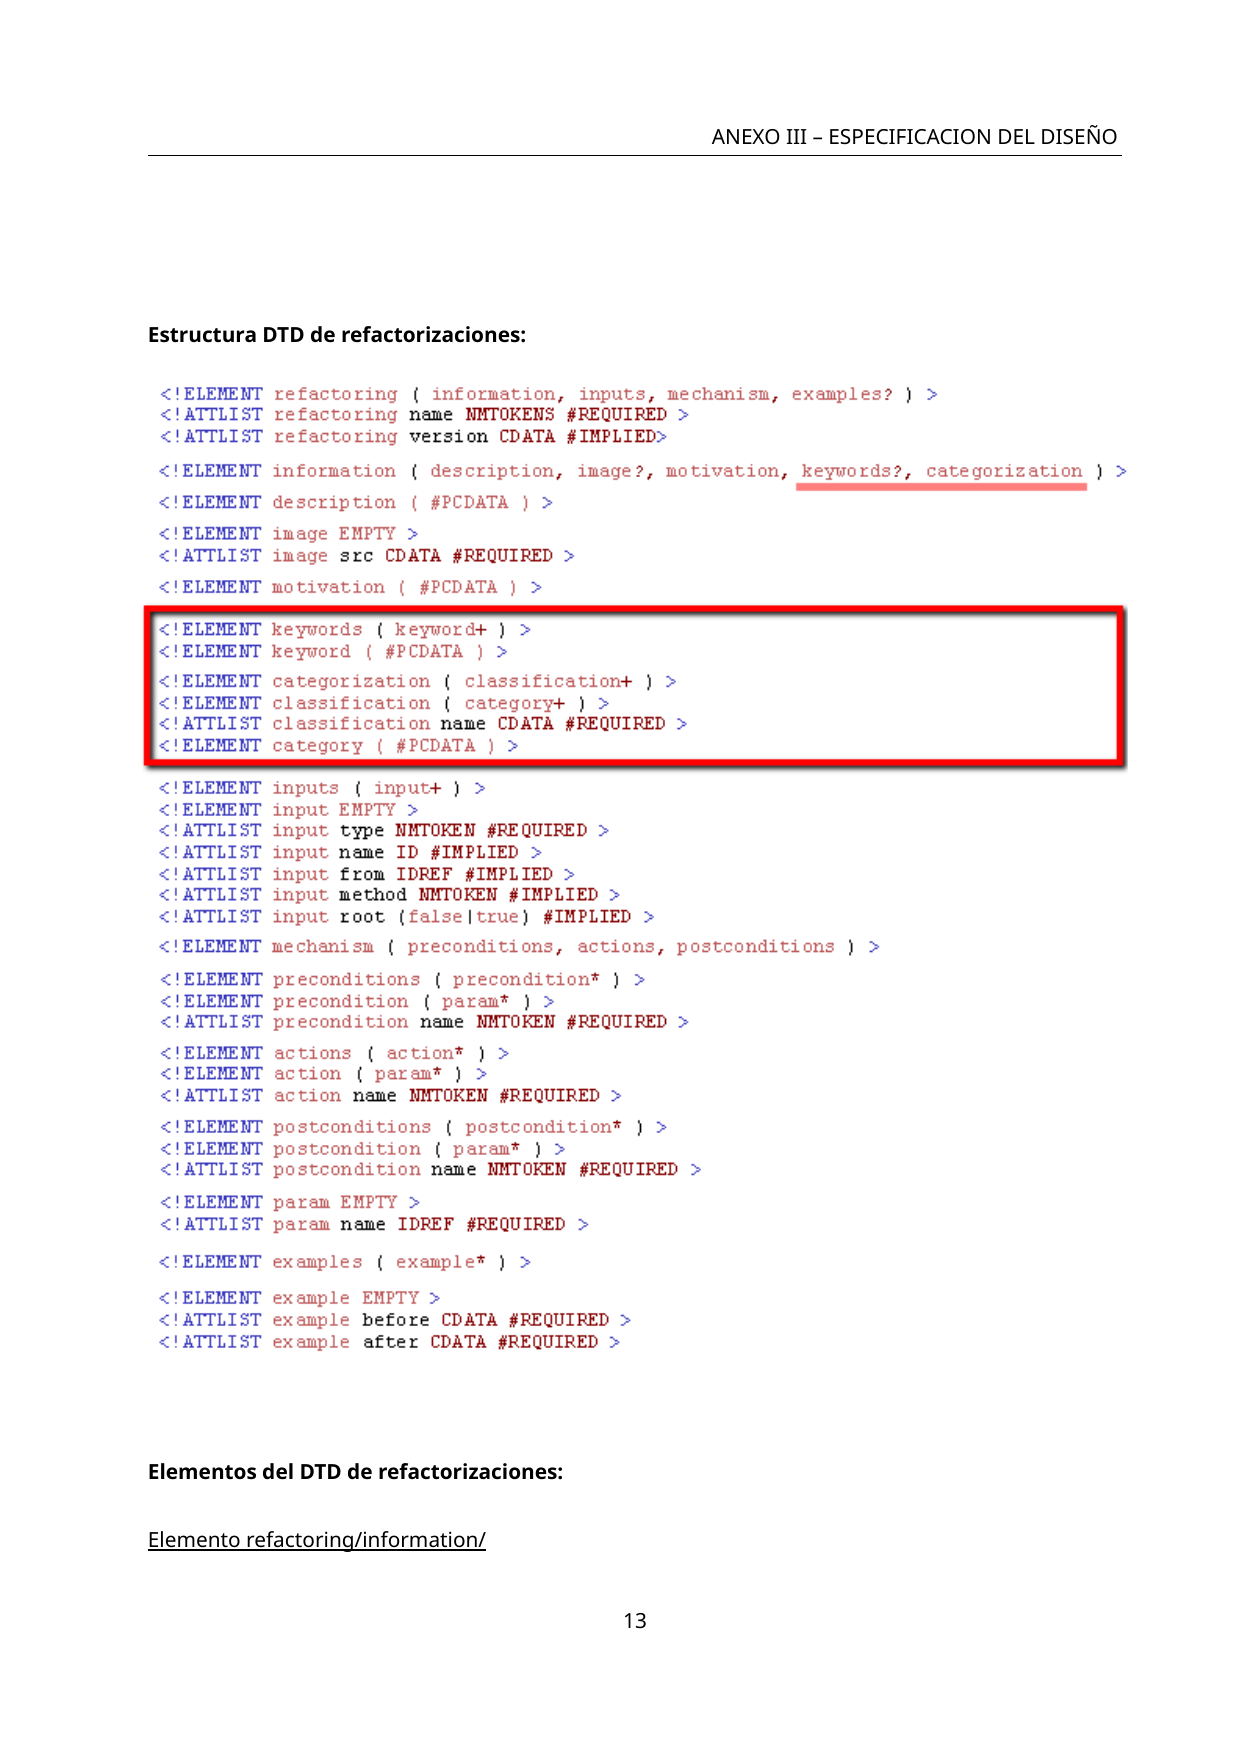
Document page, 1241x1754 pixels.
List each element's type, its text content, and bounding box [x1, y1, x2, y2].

text Elementos del DTD de refactorizaciones: [148, 1457, 1122, 1486]
text Elemento refactoring/information/ [148, 1525, 1122, 1553]
text Estructura DTD de refactorizaciones: [148, 320, 1122, 348]
